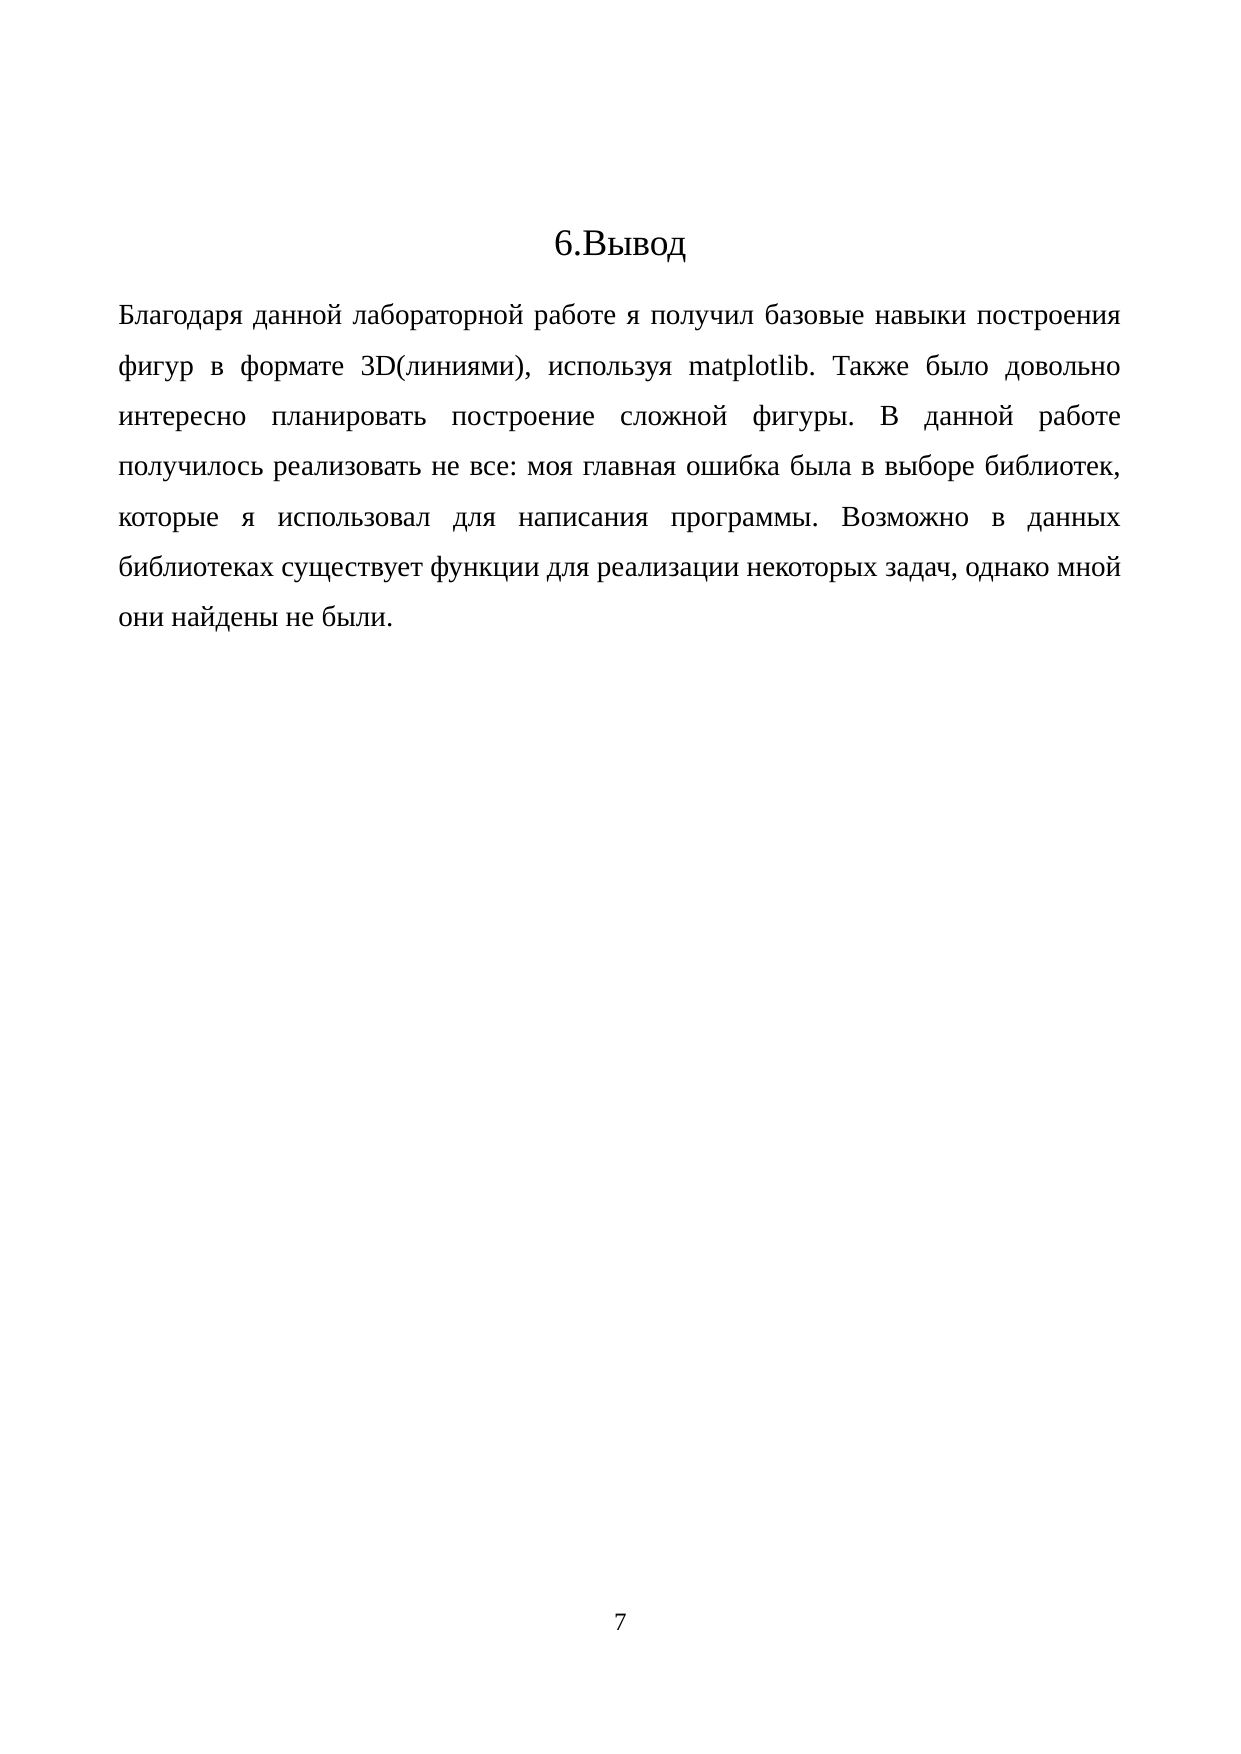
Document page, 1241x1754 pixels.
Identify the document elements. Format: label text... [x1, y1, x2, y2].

subtitle 6.Вывод [118, 220, 1122, 263]
text Благодаря данной лабораторной работе я получил базовые навыки построения фигур в формате 3D(линиями), используя matplotlib. Также было довольно интересно планировать построение сложной фигуры. В данной работе получилось реализовать не все: моя главная ошибка была в выборе библиотек, которые я использовал для написания программы. Возможно в данных библиотеках существует функции для реализации некоторых задач, однако мной они найдены не были. [118, 297, 1122, 633]
